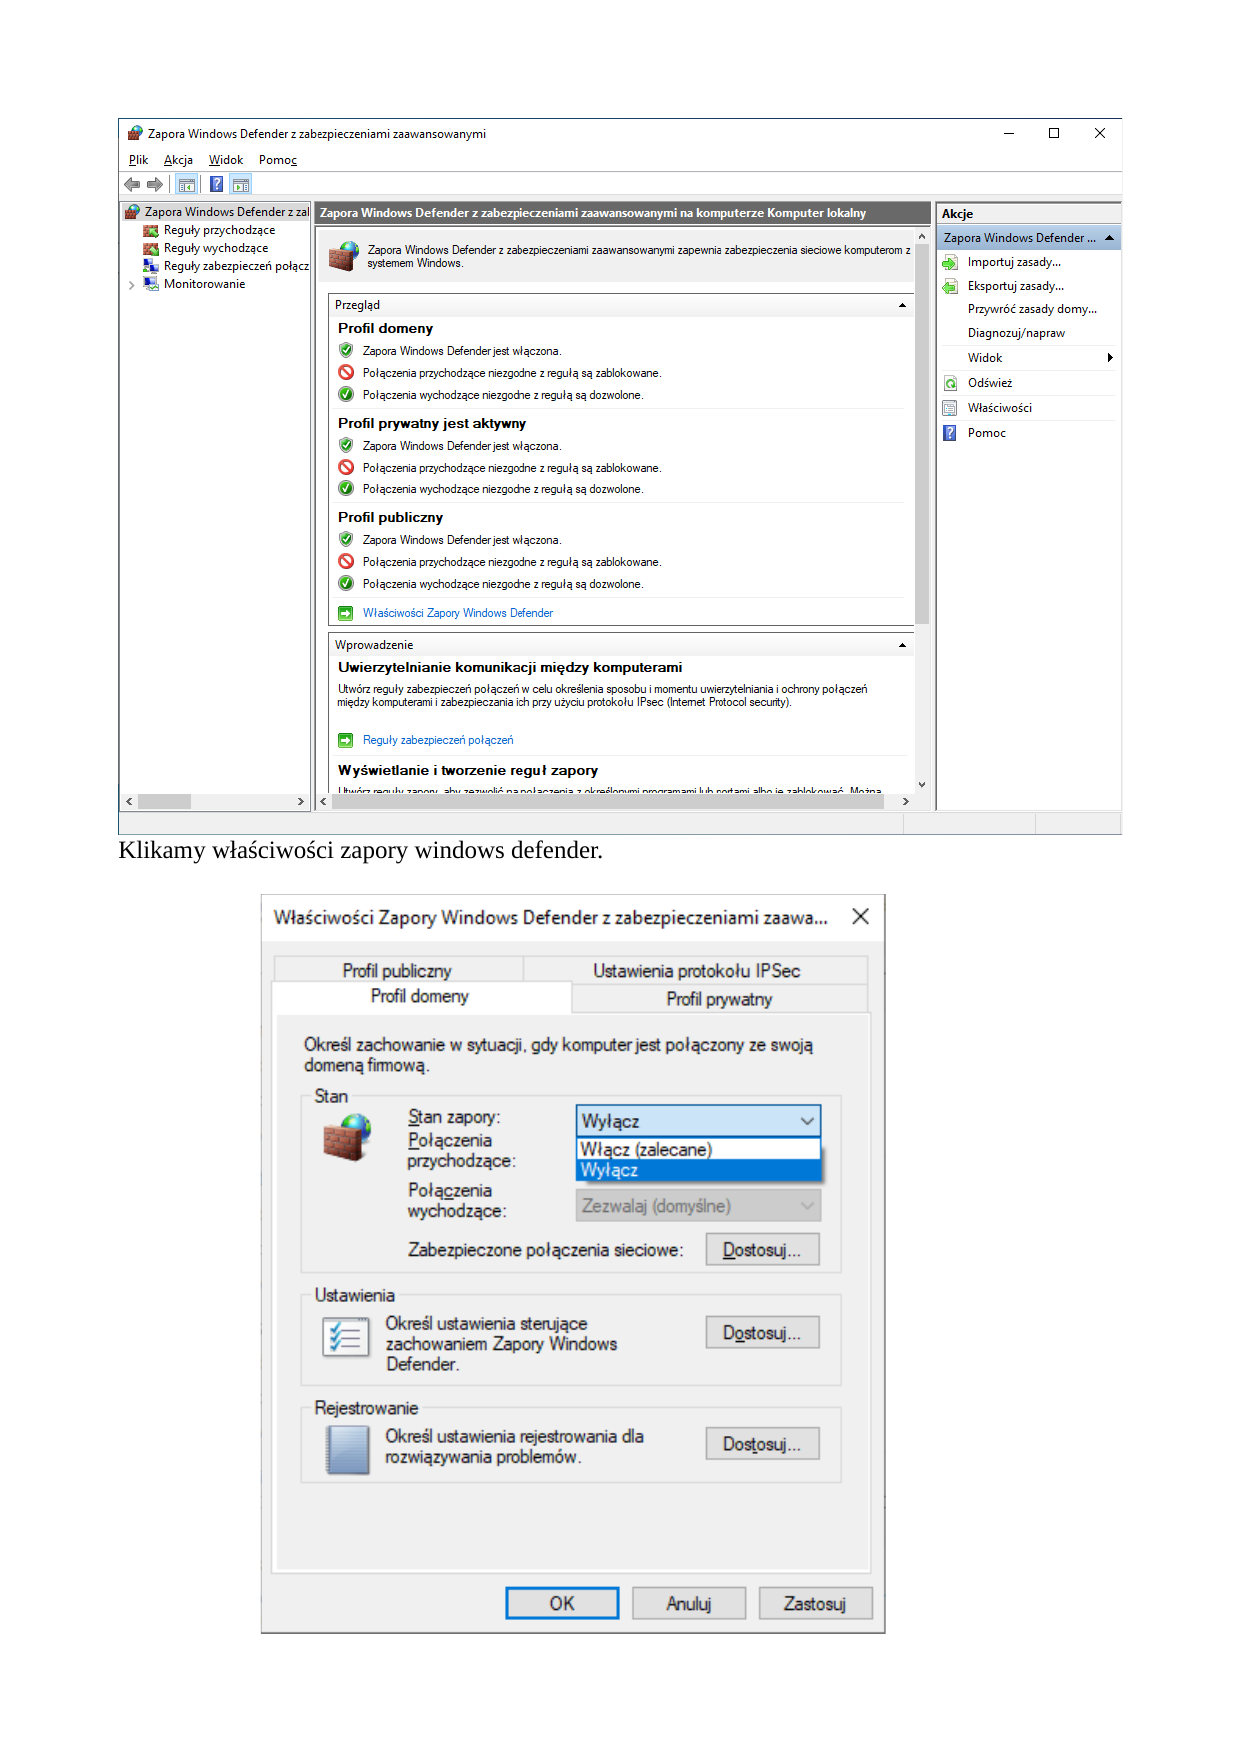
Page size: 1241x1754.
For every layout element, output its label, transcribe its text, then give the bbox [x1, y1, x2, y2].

text Klikamy właściwości zapory windows defender. [118, 835, 1122, 863]
picture [260, 894, 886, 1634]
picture [118, 118, 1123, 835]
